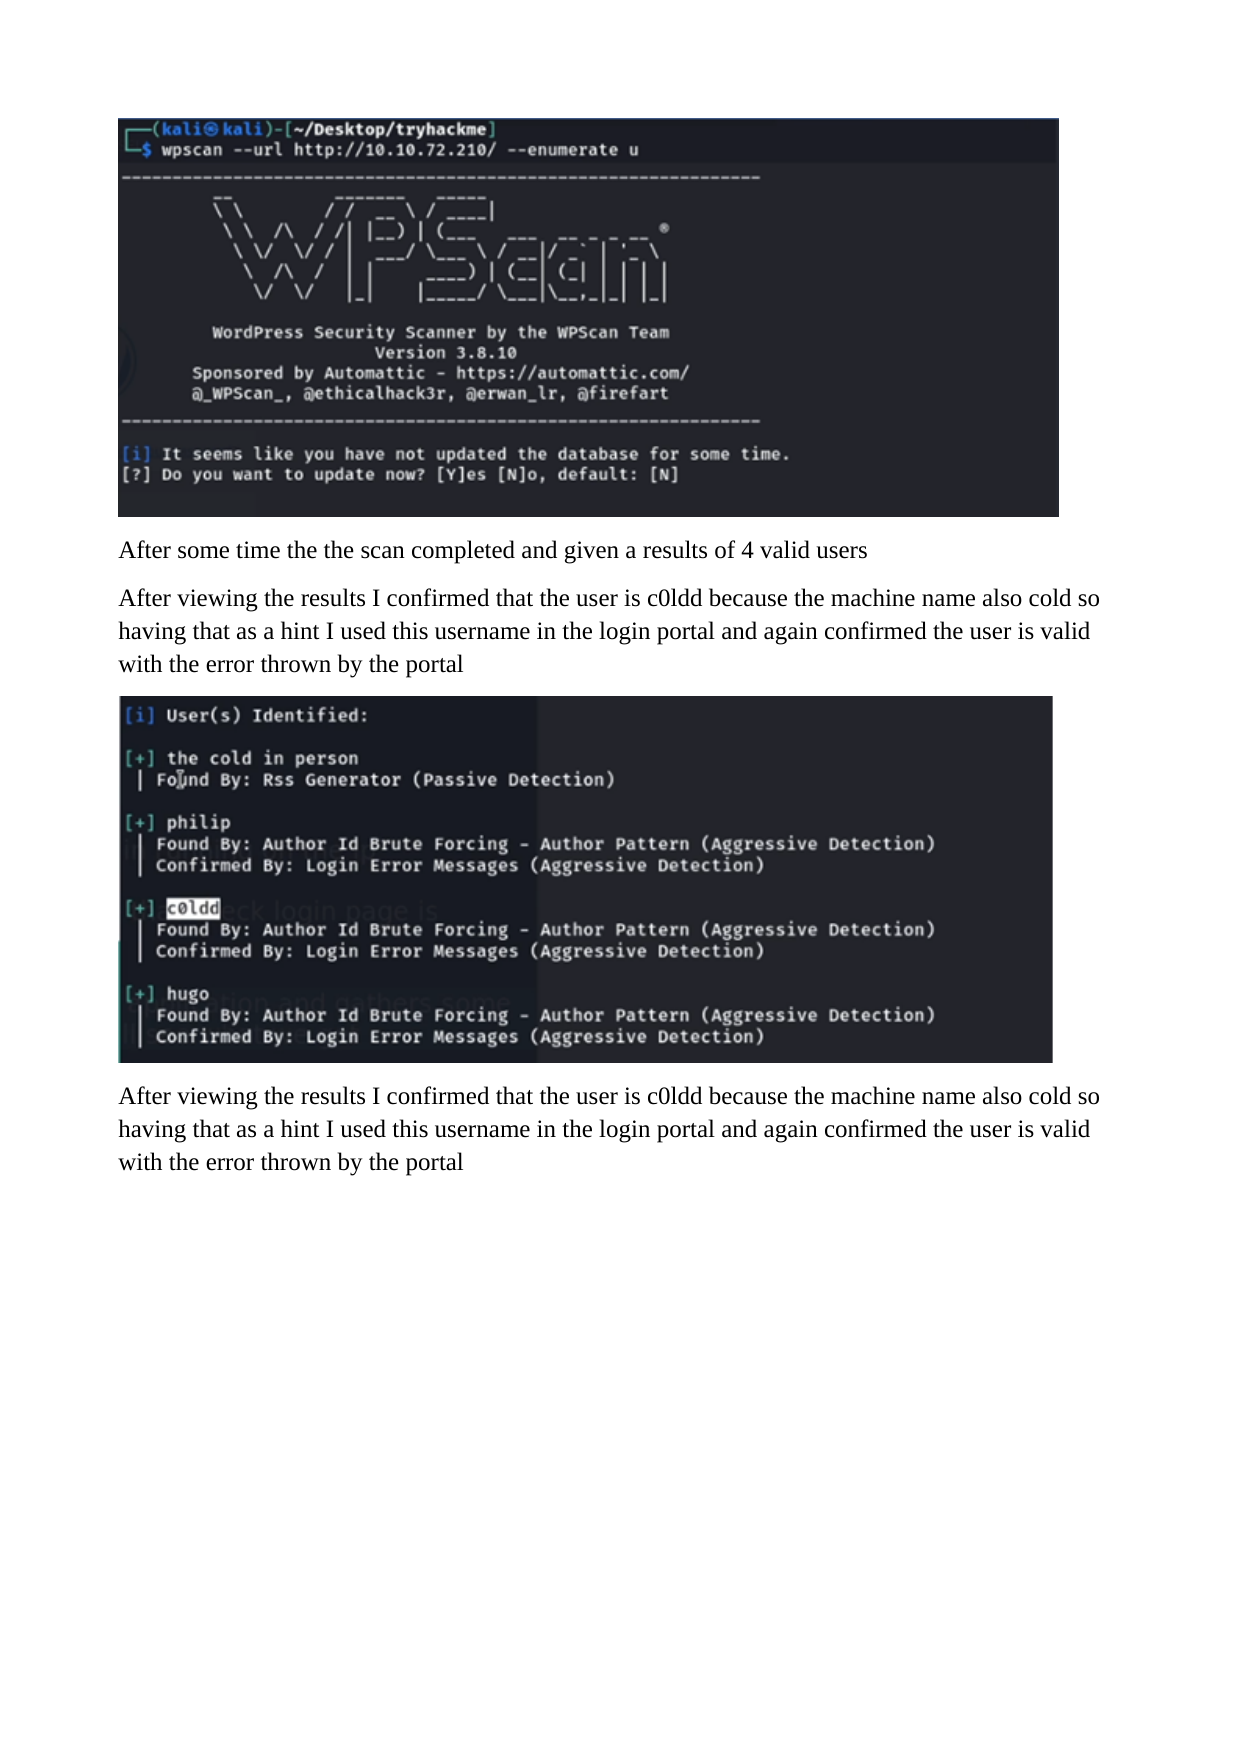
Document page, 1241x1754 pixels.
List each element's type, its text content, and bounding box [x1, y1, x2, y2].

picture [118, 696, 1053, 1063]
text After some time the the scan completed and given a results of 4 valid users [118, 535, 1122, 564]
text After viewing the results I confirmed that the user is c0ldd because the machine name also cold so having that as a hint I used this username in the login portal and again confirmed the user is valid with the error thrown by the portal [118, 583, 1122, 678]
text After viewing the results I confirmed that the user is c0ldd because the machine name also cold so having that as a hint I used this username in the login portal and again confirmed the user is valid with the error thrown by the portal [118, 1081, 1122, 1176]
picture [118, 118, 1059, 517]
